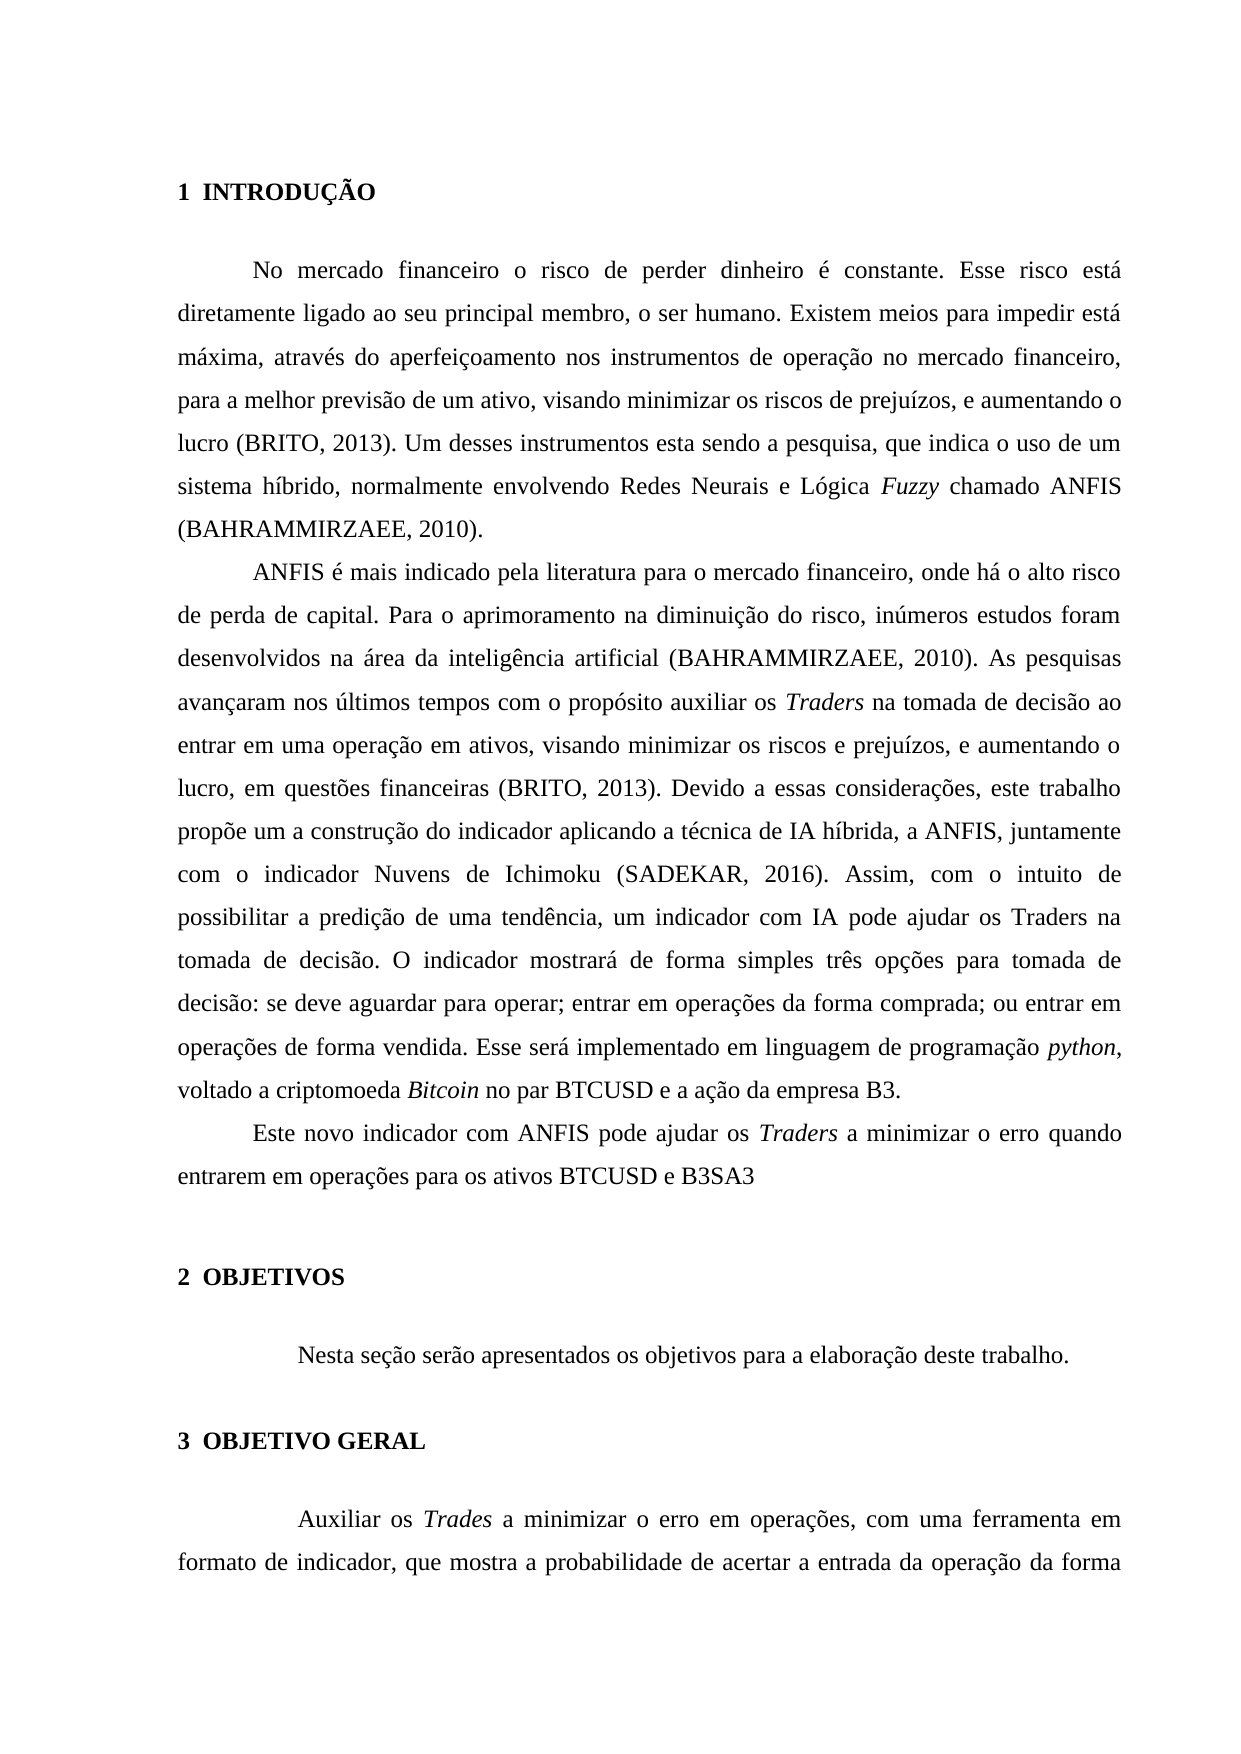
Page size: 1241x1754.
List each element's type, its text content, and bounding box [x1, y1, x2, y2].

text No mercado financeiro o risco de perder dinheiro é constante. Esse risco está diretamente ligado ao seu principal membro, o ser humano. Existem meios para impedir está máxima, através do aperfeiçoamento nos instrumentos de operação no mercado financeiro, para a melhor previsão de um ativo, visando minimizar os riscos de prejuízos, e aumentando o lucro (BRITO, 2013). Um desses instrumentos esta sendo a pesquisa, que indica o uso de um sistema híbrido, normalmente envolvendo Redes Neurais e Lógica Fuzzy chamado ANFIS (BAHRAMMIRZAEE, 2010). [177, 255, 1122, 543]
text Auxiliar os Trades a minimizar o erro em operações, com uma ferramenta em formato de indicador, que mostra a probabilidade de acertar a entrada da operação da forma [177, 1504, 1122, 1576]
subtitle OBJETIVOS [177, 1262, 1122, 1290]
text Este novo indicador com ANFIS pode ajudar os Traders a minimizar o erro quando entrarem em operações para os ativos BTCUSD e B3SA3 [177, 1118, 1122, 1190]
subtitle Objetivo Geral [177, 1426, 1122, 1455]
subtitle INTRODUÇÃO [177, 177, 1122, 206]
text Nesta seção serão apresentados os objetivos para a elaboração deste trabalho. [177, 1340, 1122, 1368]
text ANFIS é mais indicado pela literatura para o mercado financeiro, onde há o alto risco de perda de capital. Para o aprimoramento na diminuição do risco, inúmeros estudos foram desenvolvidos na área da inteligência artificial (BAHRAMMIRZAEE, 2010). As pesquisas avançaram nos últimos tempos com o propósito auxiliar os Traders na tomada de decisão ao entrar em uma operação em ativos, visando minimizar os riscos e prejuízos, e aumentando o lucro, em questões financeiras (BRITO, 2013). Devido a essas considerações, este trabalho propõe um a construção do indicador aplicando a técnica de IA híbrida, a ANFIS, juntamente com o indicador Nuvens de Ichimoku (SADEKAR, 2016). Assim, com o intuito de possibilitar a predição de uma tendência, um indicador com IA pode ajudar os Traders na tomada de decisão. O indicador mostrará de forma simples três opções para tomada de decisão: se deve aguardar para operar; entrar em operações da forma comprada; ou entrar em operações de forma vendida. Esse será implementado em linguagem de programação python, voltado a criptomoeda Bitcoin no par BTCUSD e a ação da empresa B3. [177, 557, 1122, 1103]
